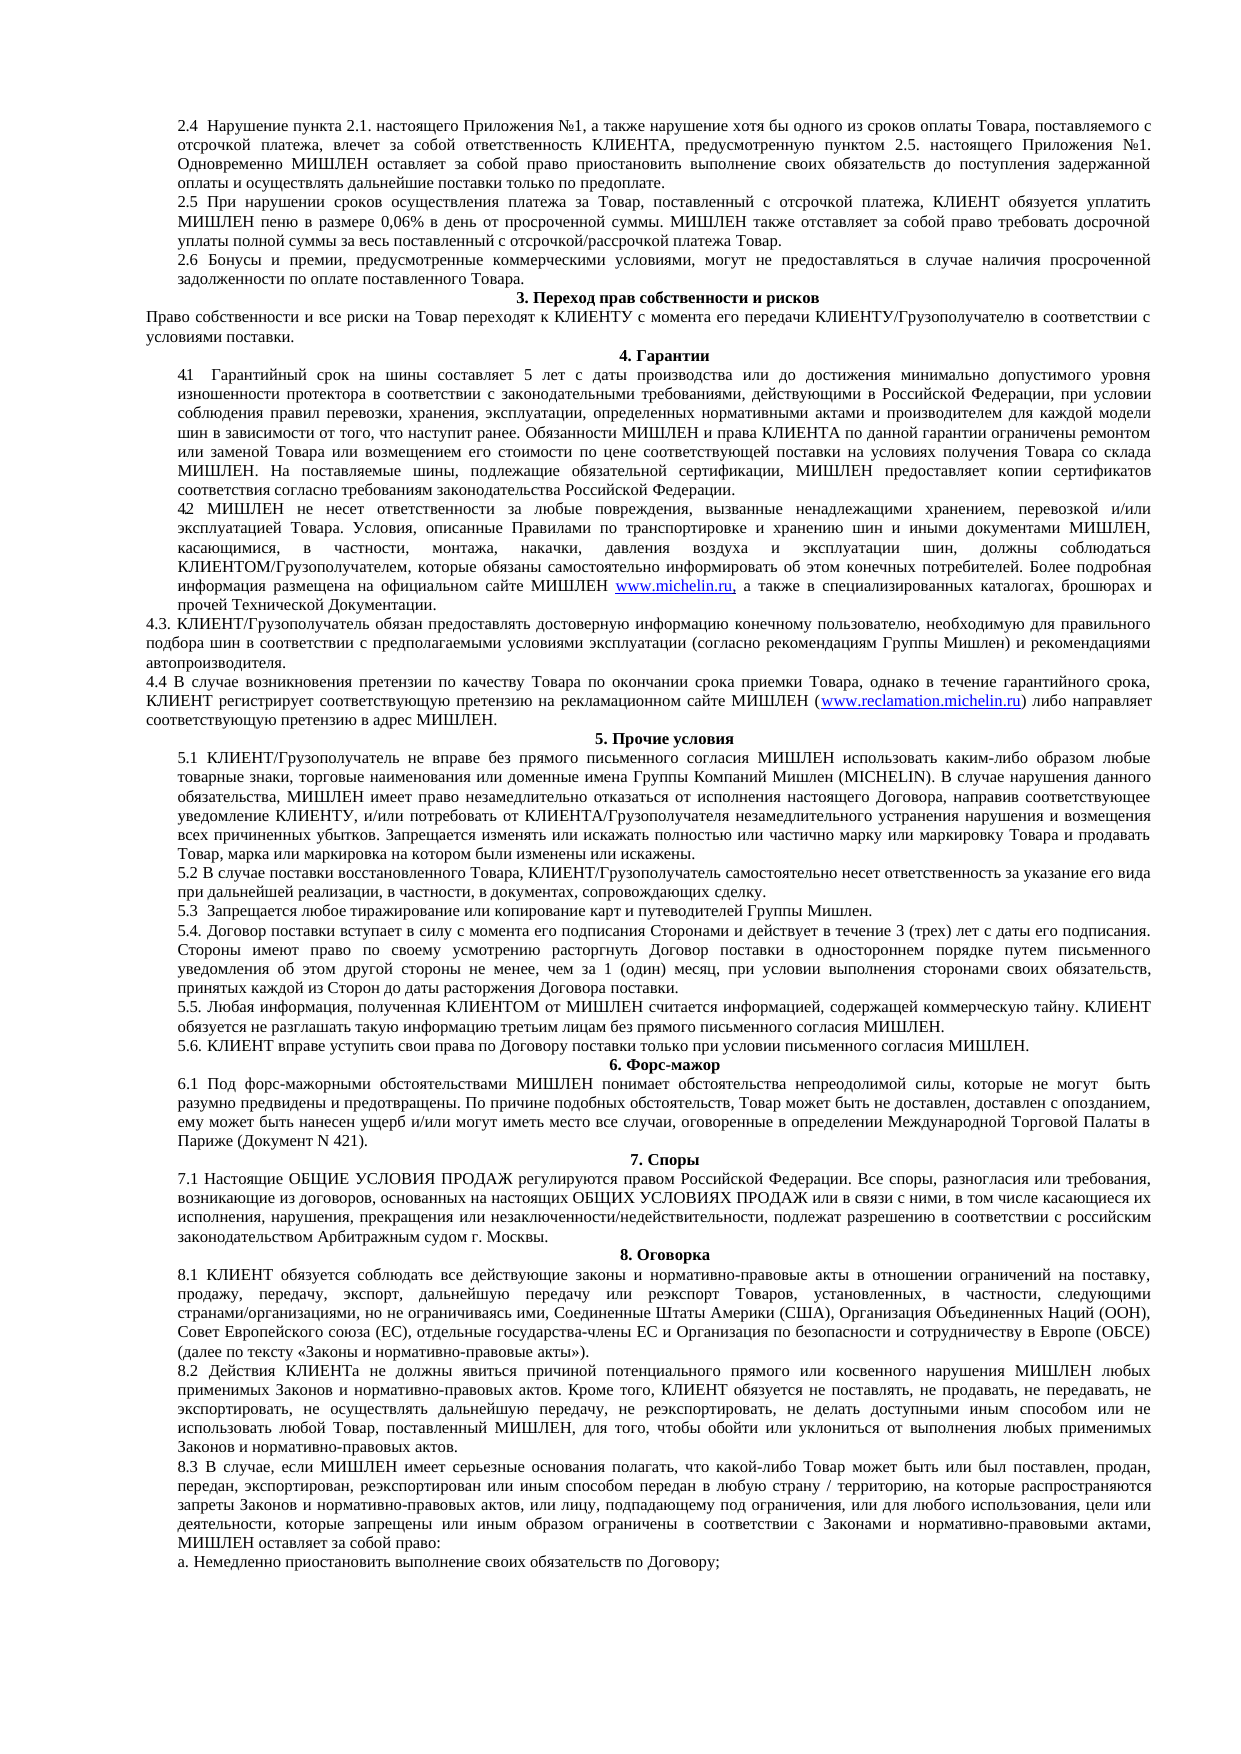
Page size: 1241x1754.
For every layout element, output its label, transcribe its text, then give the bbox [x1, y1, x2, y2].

text 6.1 Под форс-мажорными обстоятельствами МИШЛЕН понимает обстоятельства непреодолимой силы, которые не могут быть разумно предвидены и предотвращены. По причине подобных обстоятельств, Товар может быть не доставлен, доставлен с опозданием, ему может быть нанесен ущерб и/или могут иметь место все случаи, оговоренные в определении Международной Торговой Палаты в Париже (Документ N 421). [177, 1074, 1152, 1150]
subtitle Форс-мажор [609, 1055, 1176, 1074]
list При нарушении сроков осуществления платежа за Товар, поставленный с отсрочкой платежа, КЛИЕНТ обязуется уплатить МИШЛЕН пеню в размере 0,06% в день от просроченной суммы. МИШЛЕН также отставляет за собой право требовать досрочной уплаты полной суммы за весь поставленный с отсрочкой/рассрочкой платежа Товар. [177, 192, 1152, 250]
list В случае, если МИШЛЕН имеет серьезные основания полагать, что какой-либо Товар может быть или был поставлен, продан, передан, экспортирован, реэкспортирован или иным способом передан в любую страну / территорию, на которые распространяются запреты Законов и нормативно-правовых актов, или лицу, подпадающему под ограничения, или для любого использования, цели или деятельности, которые запрещены или иным образом ограничены в соответствии с Законами и нормативно-правовыми актами, МИШЛЕН оставляет за собой право: [177, 1456, 1152, 1552]
subtitle Оговорка [620, 1246, 1176, 1265]
list КЛИЕНТ обязуется соблюдать все действующие законы и нормативно-правовые акты в отношении ограничений на поставку, продажу, передачу, экспорт, дальнейшую передачу или реэкспорт Товаров, установленных, в частности, следующими странами/организациями, но не ограничиваясь ими, Соединенные Штаты Америки (США), Организация Объединенных Наций (ООН), Совет Европейского союза (ЕС), отдельные государства-члены ЕС и Организация по безопасности и сотрудничеству в Европе (ОБСЕ) (далее по тексту «Законы и нормативно-правовые акты»). [177, 1265, 1152, 1361]
subtitle Прочие условия [595, 729, 1176, 748]
subtitle Споры [630, 1150, 1176, 1169]
subtitle Переход прав собственности и рисков [516, 288, 1176, 307]
list Запрещается любое тиражирование или копирование карт и путеводителей Группы Мишлен. [177, 901, 1176, 921]
list МИШЛЕН не несет ответственности за любые повреждения, вызванные ненадлежащими хранением, перевозкой и/или эксплуатацией Товара. Условия, описанные Правилами по транспортировке и хранению шин и иными документами МИШЛЕН, касающимися, в частности, монтажа, накачки, давления воздуха и эксплуатации шин, должны соблюдаться КЛИЕНТОМ/Грузополучателем, которые обязаны самостоятельно информировать об этом конечных потребителей. Более подробная информация размещена на официальном сайте МИШЛЕН www.michelin.ru, а также в специализированных каталогах, брошюрах и прочей Технической Документации. [177, 499, 1152, 614]
list Немедленно приостановить выполнение своих обязательств по Договору; [177, 1552, 1176, 1571]
text Право собственности и все риски на Товар переходят к КЛИЕНТУ с момента его передачи КЛИЕНТУ/Грузополучателю в соответствии с условиями поставки. [146, 307, 1152, 346]
list В случае поставки восстановленного Товара, КЛИЕНТ/Грузополучатель самостоятельно несет ответственность за указание его вида при дальнейшей реализации, в частности, в документах, сопровождающих сделку. [177, 863, 1152, 901]
list КЛИЕНТ вправе уступить свои права по Договору поставки только при условии письменного согласия МИШЛЕН. [177, 1036, 1176, 1055]
text 7.1 Настоящие ОБЩИЕ УСЛОВИЯ ПРОДАЖ регулируются правом Российской Федерации. Все споры, разногласия или требования, возникающие из договоров, основанных на настоящих ОБЩИХ УСЛОВИЯХ ПРОДАЖ или в связи с ними, в том числе касающиеся их исполнения, нарушения, прекращения или незаключенности/недействительности, подлежат разрешению в соответствии с российским законодательством Арбитражным судом г. Москвы. [177, 1169, 1153, 1246]
text 4.3. КЛИЕНТ/Грузополучатель обязан предоставлять достоверную информацию конечному пользователю, необходимую для правильного подбора шин в соответствии с предполагаемыми условиями эксплуатации (согласно рекомендациям Группы Мишлен) и рекомендациями автопроизводителя. [146, 614, 1152, 672]
list Бонусы и премии, предусмотренные коммерческими условиями, могут не предоставляться в случае наличия просроченной задолженности по оплате поставленного Товара. [177, 250, 1152, 288]
list КЛИЕНТ/Грузополучатель не вправе без прямого письменного согласия МИШЛЕН использовать каким-либо образом любые товарные знаки, торговые наименования или доменные имена Группы Компаний Мишлен (MICHELIN). В случае нарушения данного обязательства, МИШЛЕН имеет право незамедлительно отказаться от исполнения настоящего Договора, направив соответствующее уведомление КЛИЕНТУ, и/или потребовать от КЛИЕНТА/Грузополучателя незамедлительного устранения нарушения и возмещения всех причиненных убытков. Запрещается изменять или искажать полностью или частично марку или маркировку Товара и продавать Товар, марка или маркировка на котором были изменены или искажены. [177, 748, 1152, 863]
list Гарантийный срок на шины составляет 5 лет с даты производства или до достижения минимально допустимого уровня изношенности протектора в соответствии с законодательными требованиями, действующими в Российской Федерации, при условии соблюдения правил перевозки, хранения, эксплуатации, определенных нормативными актами и производителем для каждой модели шин в зависимости от того, что наступит ранее. Обязанности МИШЛЕН и права КЛИЕНТА по данной гарантии ограничены ремонтом или заменой Товара или возмещением его стоимости по цене соответствующей поставки на условиях получения Товара со склада МИШЛЕН. На поставляемые шины, подлежащие обязательной сертификации, МИШЛЕН предоставляет копии сертификатов соответствия согласно требованиям законодательства Российской Федерации. [177, 365, 1152, 499]
list Нарушение пункта 2.1. настоящего Приложения №1, а также нарушение хотя бы одного из сроков оплаты Товара, поставляемого с отсрочкой платежа, влечет за собой ответственность КЛИЕНТА, предусмотренную пунктом 2.5. настоящего Приложения №1. Одновременно МИШЛЕН оставляет за собой право приостановить выполнение своих обязательств до поступления задержанной оплаты и осуществлять дальнейшие поставки только по предоплате. [177, 116, 1152, 192]
list Любая информация, полученная КЛИЕНТОМ от МИШЛЕН считается информацией, содержащей коммерческую тайну. КЛИЕНТ обязуется не разглашать такую информацию третьим лицам без прямого письменного согласия МИШЛЕН. [177, 997, 1152, 1036]
text 4.4 В случае возникновения претензии по качеству Товара по окончании срока приемки Товара, однако в течение гарантийного срока, КЛИЕНТ регистрирует соответствующую претензию на рекламационном сайте МИШЛЕН (www.reclamation.michelin.ru) либо направляет соответствующую претензию в адрес МИШЛЕН. [146, 672, 1152, 729]
list Действия КЛИЕНТа не должны явиться причиной потенциального прямого или косвенного нарушения МИШЛЕН любых применимых Законов и нормативно-правовых актов. Кроме того, КЛИЕНТ обязуется не поставлять, не продавать, не передавать, не экспортировать, не осуществлять дальнейшую передачу, не реэкспортировать, не делать доступными иным способом или не использовать любой Товар, поставленный МИШЛЕН, для того, чтобы обойти или уклониться от выполнения любых применимых Законов и нормативно-правовых актов. [177, 1361, 1152, 1456]
list Договор поставки вступает в силу с момента его подписания Сторонами и действует в течение 3 (трех) лет с даты его подписания. Стороны имеют право по своему усмотрению расторгнуть Договор поставки в одностороннем порядке путем письменного уведомления об этом другой стороны не менее, чем за 1 (один) месяц, при условии выполнения сторонами своих обязательств, принятых каждой из Сторон до даты расторжения Договора поставки. [177, 921, 1152, 997]
subtitle Гарантии [619, 346, 1176, 365]
